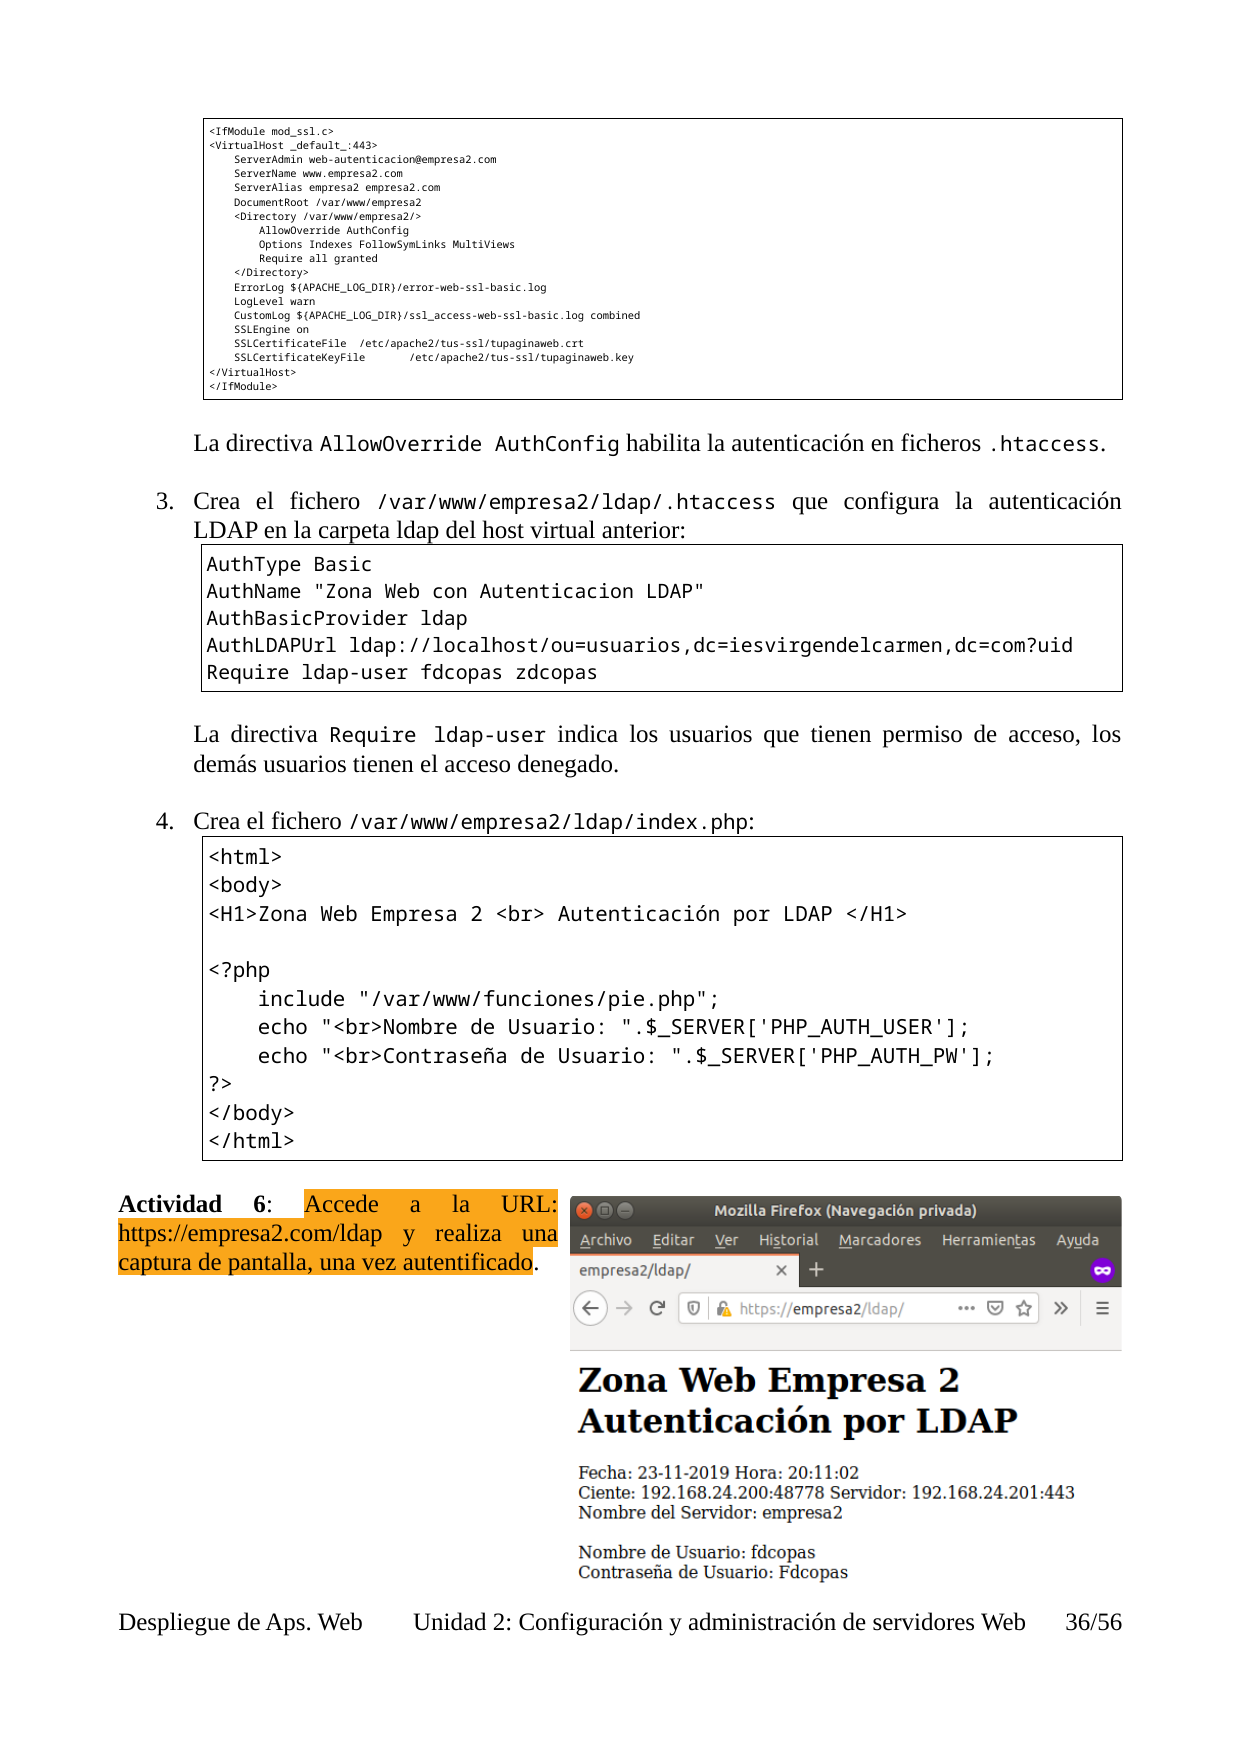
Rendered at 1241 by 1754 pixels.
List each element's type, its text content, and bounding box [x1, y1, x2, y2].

list La directiva AllowOverride AuthConfig habilita la autenticación en ficheros .htaccess. [156, 428, 1122, 457]
list La directiva Require ldap-user indica los usuarios que tienen permiso de acceso, los demás usuarios tienen el acceso denegado. [156, 719, 1122, 778]
table_header AuthType Basic AuthName "Zona Web con Autenticacion LDAP" AuthBasicProvider ldap AuthLDAPUrl ldap://localhost/ou=usuarios,dc=iesvirgendelcarmen,dc=com?uid Require ldap-user fdcopas zdcopas [202, 545, 1122, 691]
list Crea el fichero /var/www/empresa2/ldap/.htaccess que configura la autenticación LDAP en la carpeta ldap del host virtual anterior: [156, 486, 1122, 544]
table_header <html> <body> <H1>Zona Web Empresa 2 <br> Autenticación por LDAP </H1> <?php include "/var/www/funciones/pie.php"; echo "<br>Nombre de Usuario: ".$_SERVER['PHP_AUTH_USER']; echo "<br>Contraseña de Usuario: ".$_SERVER['PHP_AUTH_PW']; ?> </body> </html> [203, 837, 1122, 1160]
picture [570, 1196, 1122, 1595]
table_header <IfModule mod_ssl.c> <VirtualHost _default_:443> ServerAdmin web-autenticacion@empresa2.com ServerName www.empresa2.com ServerAlias empresa2 empresa2.com DocumentRoot /var/www/empresa2 <Directory /var/www/empresa2/> AllowOverride AuthConfig Options Indexes FollowSymLinks MultiViews Require all granted </Directory> ErrorLog ${APACHE_LOG_DIR}/error-web-ssl-basic.log LogLevel warn CustomLog ${APACHE_LOG_DIR}/ssl_access-web-ssl-basic.log combined SSLEngine on SSLCertificateFile /etc/apache2/tus-ssl/tupaginaweb.crt SSLCertificateKeyFile /etc/apache2/tus-ssl/tupaginaweb.key </VirtualHost> </IfModule> [204, 119, 1122, 399]
list Crea el fichero /var/www/empresa2/ldap/index.php: [156, 806, 1122, 836]
text Actividad 6: Accede a la URL: https://empresa2.com/ldap y realiza una captura de pantalla, una vez autentificado. [118, 1189, 1122, 1594]
